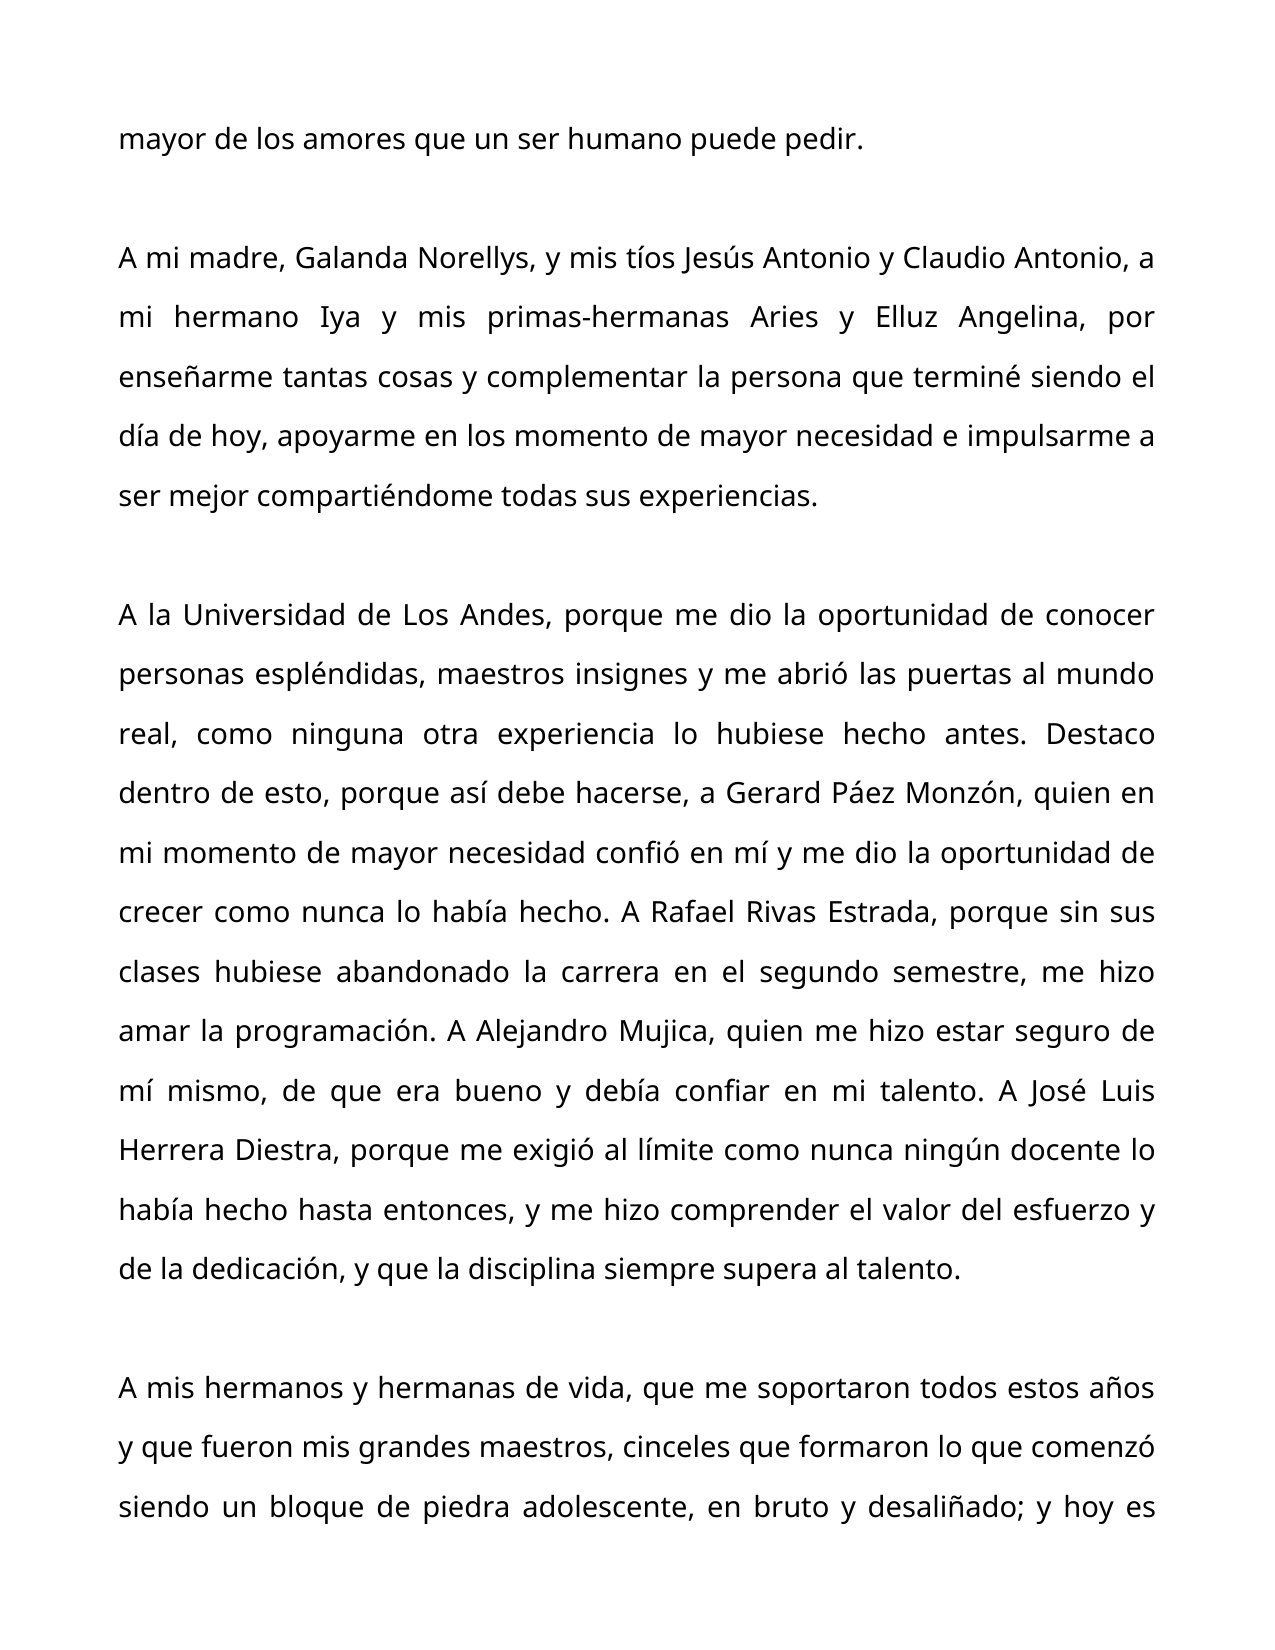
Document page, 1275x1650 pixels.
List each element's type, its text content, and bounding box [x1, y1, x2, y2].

text A la Universidad de Los Andes, porque me dio la oportunidad de conocer personas espléndidas, maestros insignes y me abrió las puertas al mundo real, como ninguna otra experiencia lo hubiese hecho antes. Destaco dentro de esto, porque así debe hacerse, a Gerard Páez Monzón, quien en mi momento de mayor necesidad confió en mí y me dio la oportunidad de crecer como nunca lo había hecho. A Rafael Rivas Estrada, porque sin sus clases hubiese abandonado la carrera en el segundo semestre, me hizo amar la programación. A Alejandro Mujica, quien me hizo estar seguro de mí mismo, de que era bueno y debía confiar en mi talento. A José Luis Herrera Diestra, porque me exigió al límite como nunca ningún docente lo había hecho hasta entonces, y me hizo comprender el valor del esfuerzo y de la dedicación, y que la disciplina siempre supera al talento. [118, 594, 1157, 1288]
text A mi madre, Galanda Norellys, y mis tíos Jesús Antonio y Claudio Antonio, a mi hermano Iya y mis primas-hermanas Aries y Elluz Angelina, por enseñarme tantas cosas y complementar la persona que terminé siendo el día de hoy, apoyarme en los momento de mayor necesidad e impulsarme a ser mejor compartiéndome todas sus experiencias. [118, 237, 1157, 515]
text mayor de los amores que un ser humano puede pedir. [118, 118, 1157, 158]
text A mis hermanos y hermanas de vida, que me soportaron todos estos años y que fueron mis grandes maestros, cinceles que formaron lo que comenzó siendo un bloque de piedra adolescente, en bruto y desaliñado; y hoy es [118, 1367, 1157, 1526]
